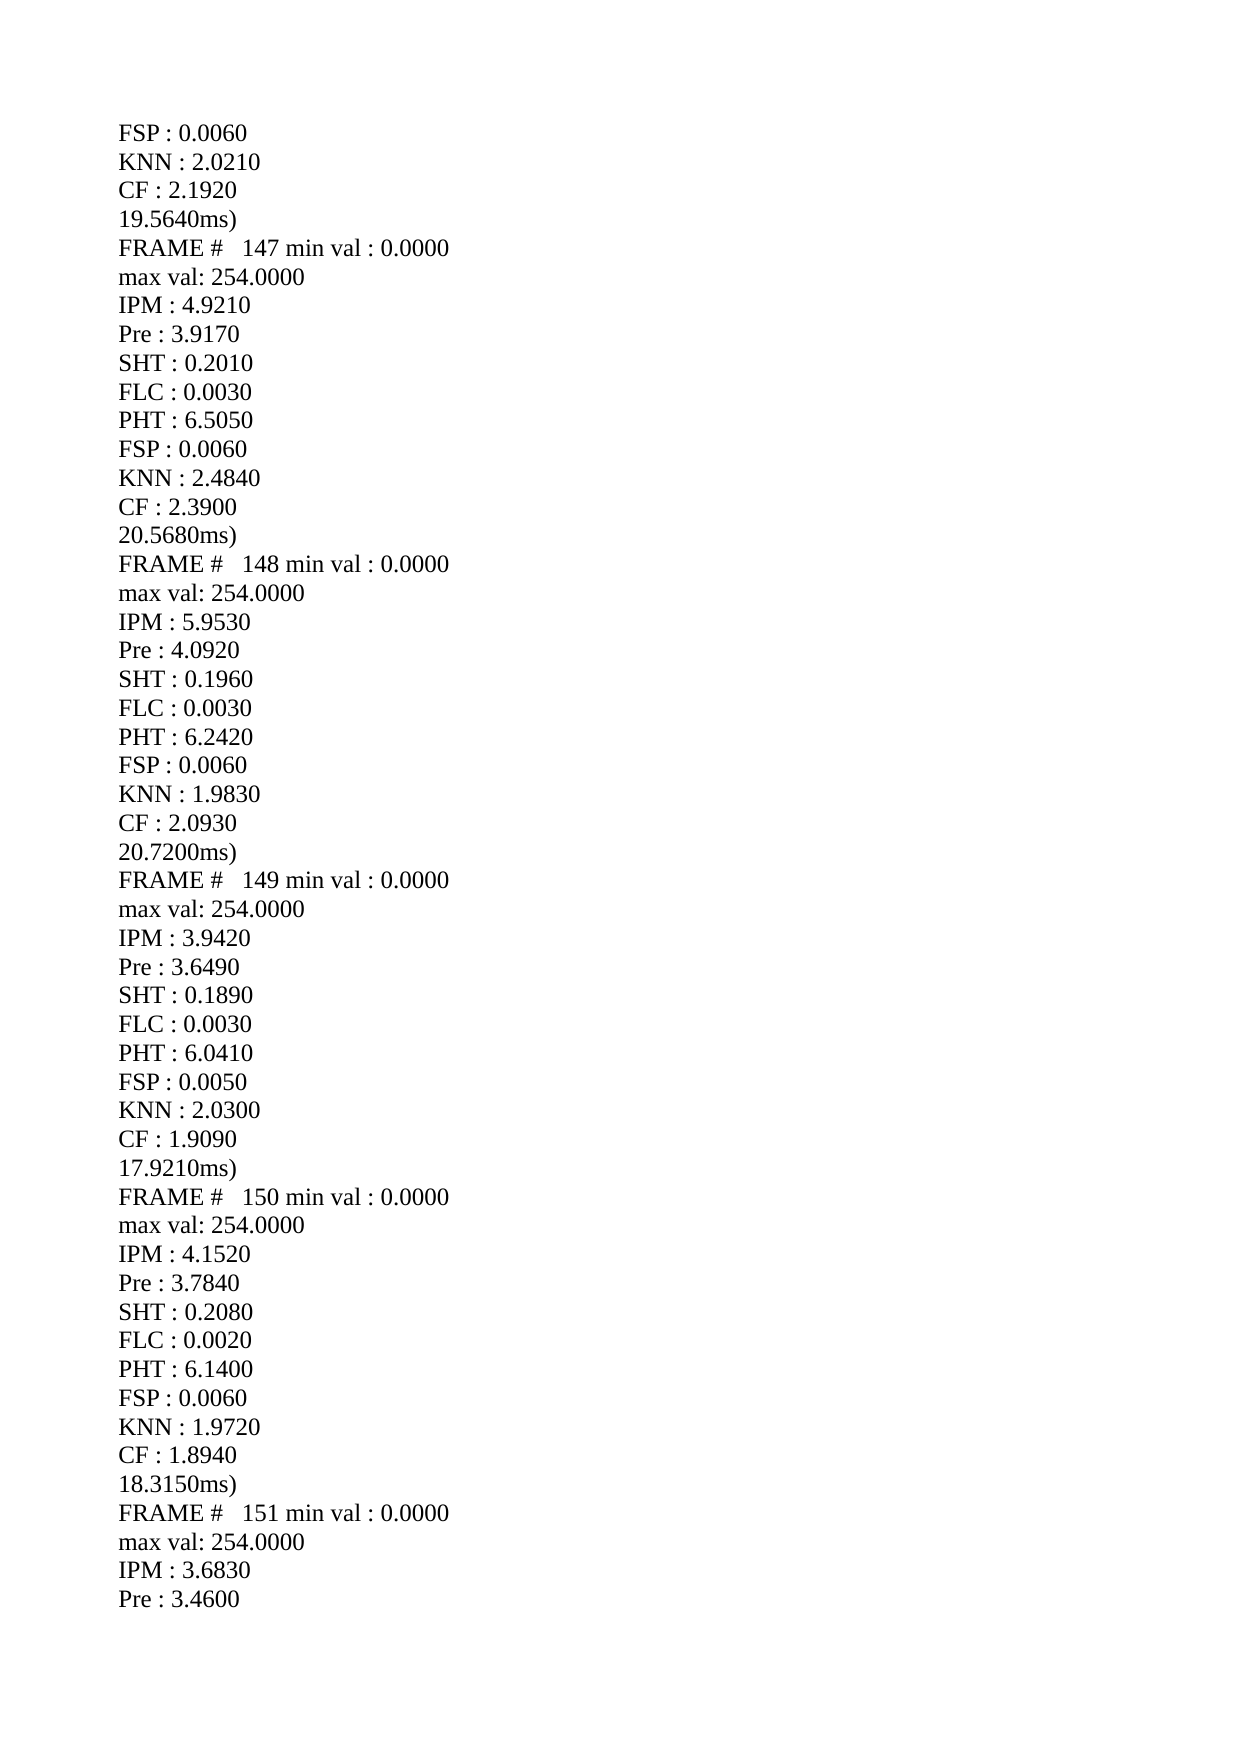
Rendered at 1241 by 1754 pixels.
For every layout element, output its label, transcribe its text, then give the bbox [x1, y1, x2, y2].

text max val: 254.0000 [118, 1527, 1122, 1556]
text KNN : 1.9720 [118, 1412, 1122, 1441]
text PHT : 6.0410 [118, 1038, 1122, 1067]
text Pre : 3.4600 [118, 1584, 1122, 1613]
text max val: 254.0000 [118, 894, 1122, 923]
text max val: 254.0000 [118, 578, 1122, 607]
text IPM : 4.9210 [118, 291, 1122, 319]
text FSP : 0.0060 [118, 751, 1122, 779]
text max val: 254.0000 [118, 1211, 1122, 1239]
text IPM : 5.9530 [118, 607, 1122, 636]
text SHT : 0.2010 [118, 348, 1122, 377]
text 17.9210ms) [118, 1153, 1122, 1182]
text Pre : 3.7840 [118, 1268, 1122, 1297]
text IPM : 3.6830 [118, 1556, 1122, 1584]
text PHT : 6.1400 [118, 1354, 1122, 1383]
text 20.5680ms) [118, 521, 1122, 549]
text SHT : 0.1890 [118, 981, 1122, 1009]
text FSP : 0.0050 [118, 1067, 1122, 1096]
text IPM : 3.9420 [118, 923, 1122, 952]
text FLC : 0.0030 [118, 693, 1122, 722]
text Pre : 4.0920 [118, 636, 1122, 664]
text FLC : 0.0030 [118, 1009, 1122, 1038]
text IPM : 4.1520 [118, 1239, 1122, 1268]
text FRAME # 148 min val : 0.0000 [118, 549, 1122, 578]
text max val: 254.0000 [118, 262, 1122, 291]
text FRAME # 149 min val : 0.0000 [118, 866, 1122, 894]
text FRAME # 147 min val : 0.0000 [118, 233, 1122, 262]
text CF : 1.9090 [118, 1124, 1122, 1153]
text KNN : 2.0210 [118, 147, 1122, 176]
text CF : 2.0930 [118, 808, 1122, 837]
text CF : 2.1920 [118, 176, 1122, 204]
text FLC : 0.0030 [118, 377, 1122, 406]
text SHT : 0.1960 [118, 664, 1122, 693]
text KNN : 1.9830 [118, 779, 1122, 808]
text FSP : 0.0060 [118, 434, 1122, 463]
text CF : 2.3900 [118, 492, 1122, 521]
text FSP : 0.0060 [118, 118, 1122, 147]
text 18.3150ms) [118, 1469, 1122, 1498]
text PHT : 6.5050 [118, 406, 1122, 434]
text 19.5640ms) [118, 204, 1122, 233]
text 20.7200ms) [118, 837, 1122, 866]
text FRAME # 150 min val : 0.0000 [118, 1182, 1122, 1211]
text FSP : 0.0060 [118, 1383, 1122, 1412]
text KNN : 2.0300 [118, 1096, 1122, 1124]
text KNN : 2.4840 [118, 463, 1122, 492]
text CF : 1.8940 [118, 1441, 1122, 1469]
text Pre : 3.9170 [118, 319, 1122, 348]
text FLC : 0.0020 [118, 1326, 1122, 1354]
text PHT : 6.2420 [118, 722, 1122, 751]
text SHT : 0.2080 [118, 1297, 1122, 1326]
text FRAME # 151 min val : 0.0000 [118, 1498, 1122, 1527]
text Pre : 3.6490 [118, 952, 1122, 981]
